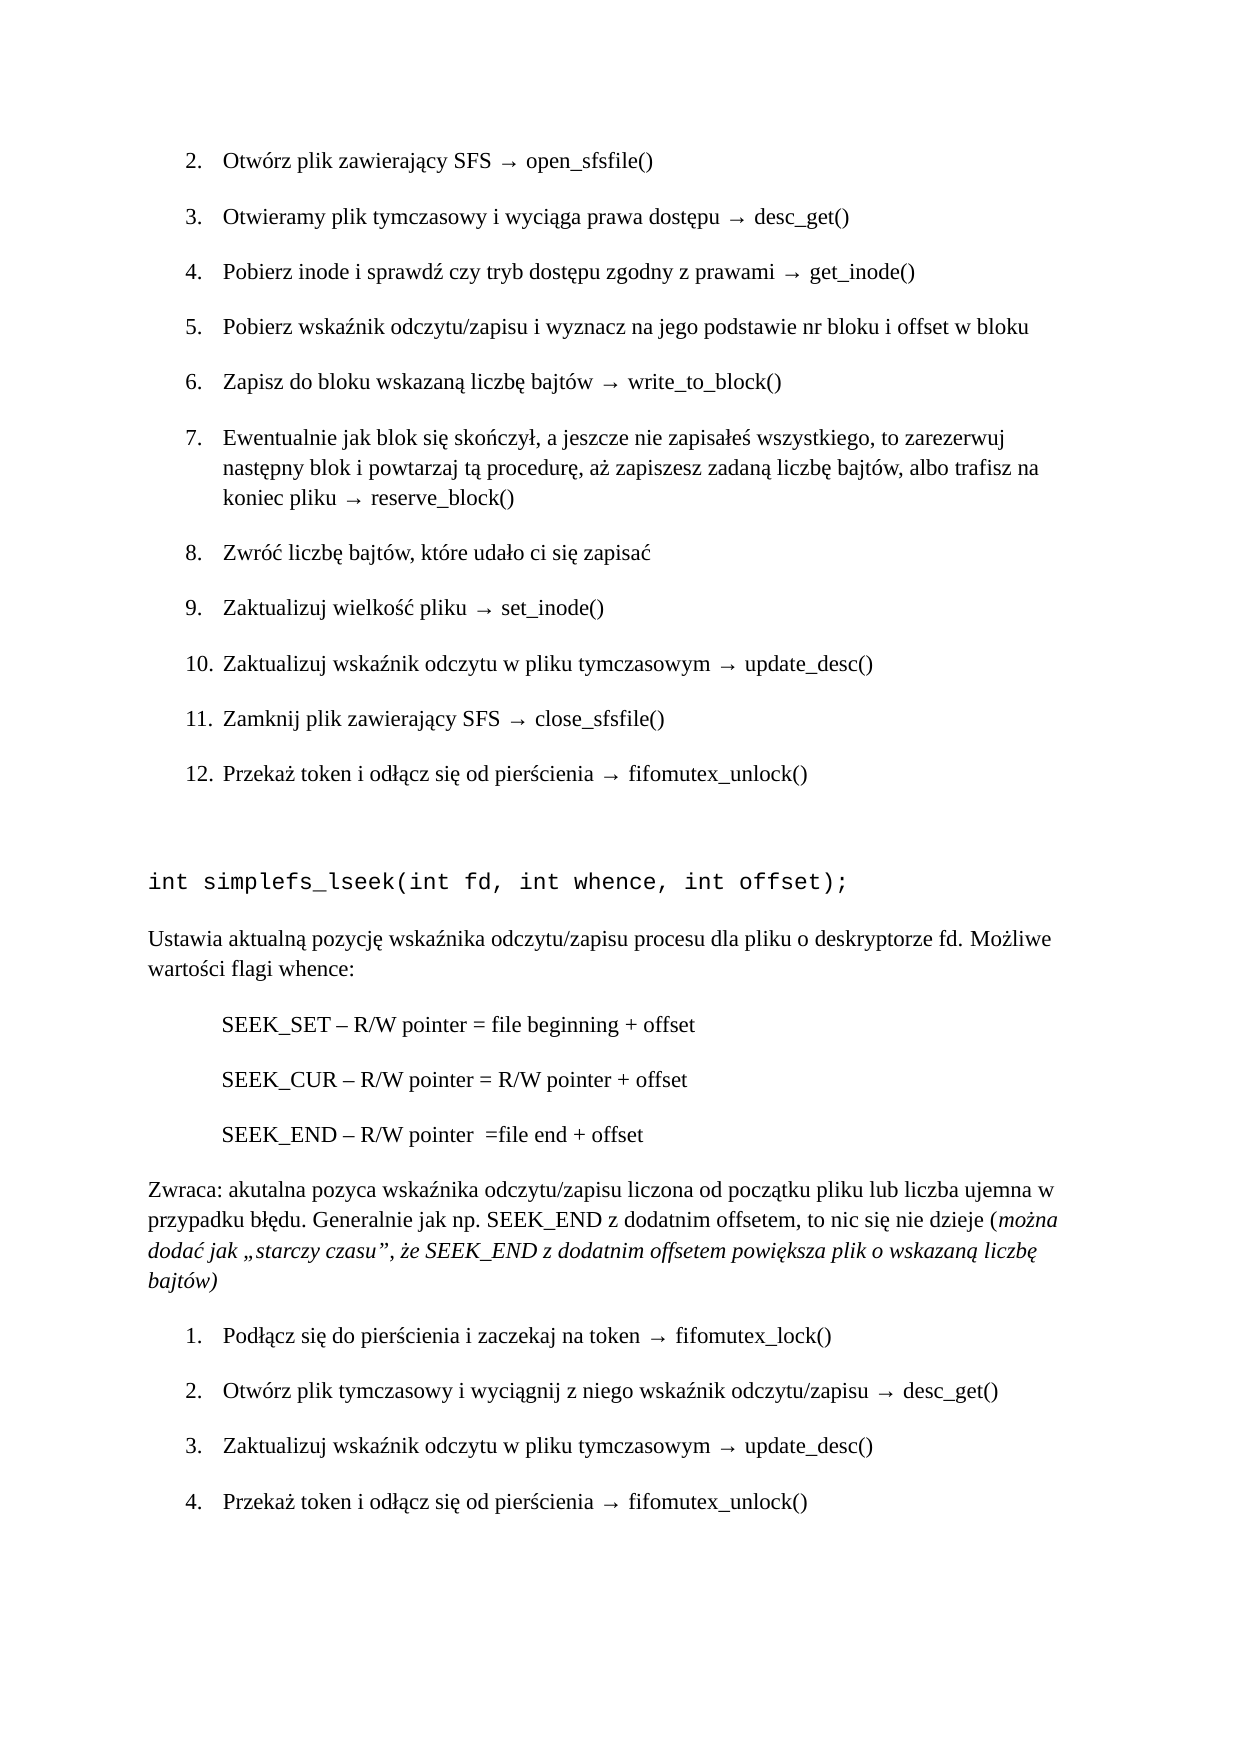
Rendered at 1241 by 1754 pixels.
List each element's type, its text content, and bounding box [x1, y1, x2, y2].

list Podłącz się do pierścienia i zaczekaj na token → fifomutex_lock() [185, 1322, 1093, 1348]
text Zwraca: akutalna pozyca wskaźnika odczytu/zapisu liczona od początku pliku lub liczba ujemna w przypadku błędu. Generalnie jak np. SEEK_END z dodatnim offsetem, to nic się nie dzieje (można dodać jak „starczy czasu”, że SEEK_END z dodatnim offsetem powiększa plik o wskazaną liczbę bajtów) [148, 1176, 1093, 1293]
list Otwieramy plik tymczasowy i wyciąga prawa dostępu → desc_get() [185, 203, 1093, 229]
list Pobierz wskaźnik odczytu/zapisu i wyznacz na jego podstawie nr bloku i offset w bloku [185, 313, 1093, 339]
text Ustawia aktualną pozycję wskaźnika odczytu/zapisu procesu dla pliku o deskryptorze fd. Możliwe wartości flagi whence: [148, 925, 1093, 982]
text SEEK_CUR – R/W pointer = R/W pointer + offset [148, 1066, 1093, 1092]
list Otwórz plik zawierający SFS → open_sfsfile() [185, 148, 1093, 174]
text SEEK_END – R/W pointer =file end + offset [148, 1121, 1093, 1147]
list Zaktualizuj wskaźnik odczytu w pliku tymczasowym → update_desc() [185, 1433, 1093, 1459]
list Zamknij plik zawierający SFS → close_sfsfile() [185, 705, 1093, 731]
list Pobierz inode i sprawdź czy tryb dostępu zgodny z prawami → get_inode() [185, 258, 1093, 284]
text int simplefs_lseek(int fd, int whence, int offset); [148, 871, 1093, 896]
list Zapisz do bloku wskazaną liczbę bajtów → write_to_block() [185, 368, 1093, 395]
list Przekaż token i odłącz się od pierścienia → fifomutex_unlock() [185, 1488, 1093, 1514]
text SEEK_SET – R/W pointer = file beginning + offset [148, 1011, 1093, 1037]
list Zaktualizuj wielkość pliku → set_inode() [185, 594, 1093, 621]
list Zwróć liczbę bajtów, które udało ci się zapisać [185, 539, 1093, 566]
list Ewentualnie jak blok się skończył, a jeszcze nie zapisałeś wszystkiego, to zarezerwuj następny blok i powtarzaj tą procedurę, aż zapiszesz zadaną liczbę bajtów, albo trafisz na koniec pliku → reserve_block() [185, 424, 1093, 510]
list Otwórz plik tymczasowy i wyciągnij z niego wskaźnik odczytu/zapisu → desc_get() [185, 1377, 1093, 1404]
list Przekaż token i odłącz się od pierścienia → fifomutex_unlock() [185, 760, 1093, 786]
list Zaktualizuj wskaźnik odczytu w pliku tymczasowym → update_desc() [185, 650, 1093, 676]
